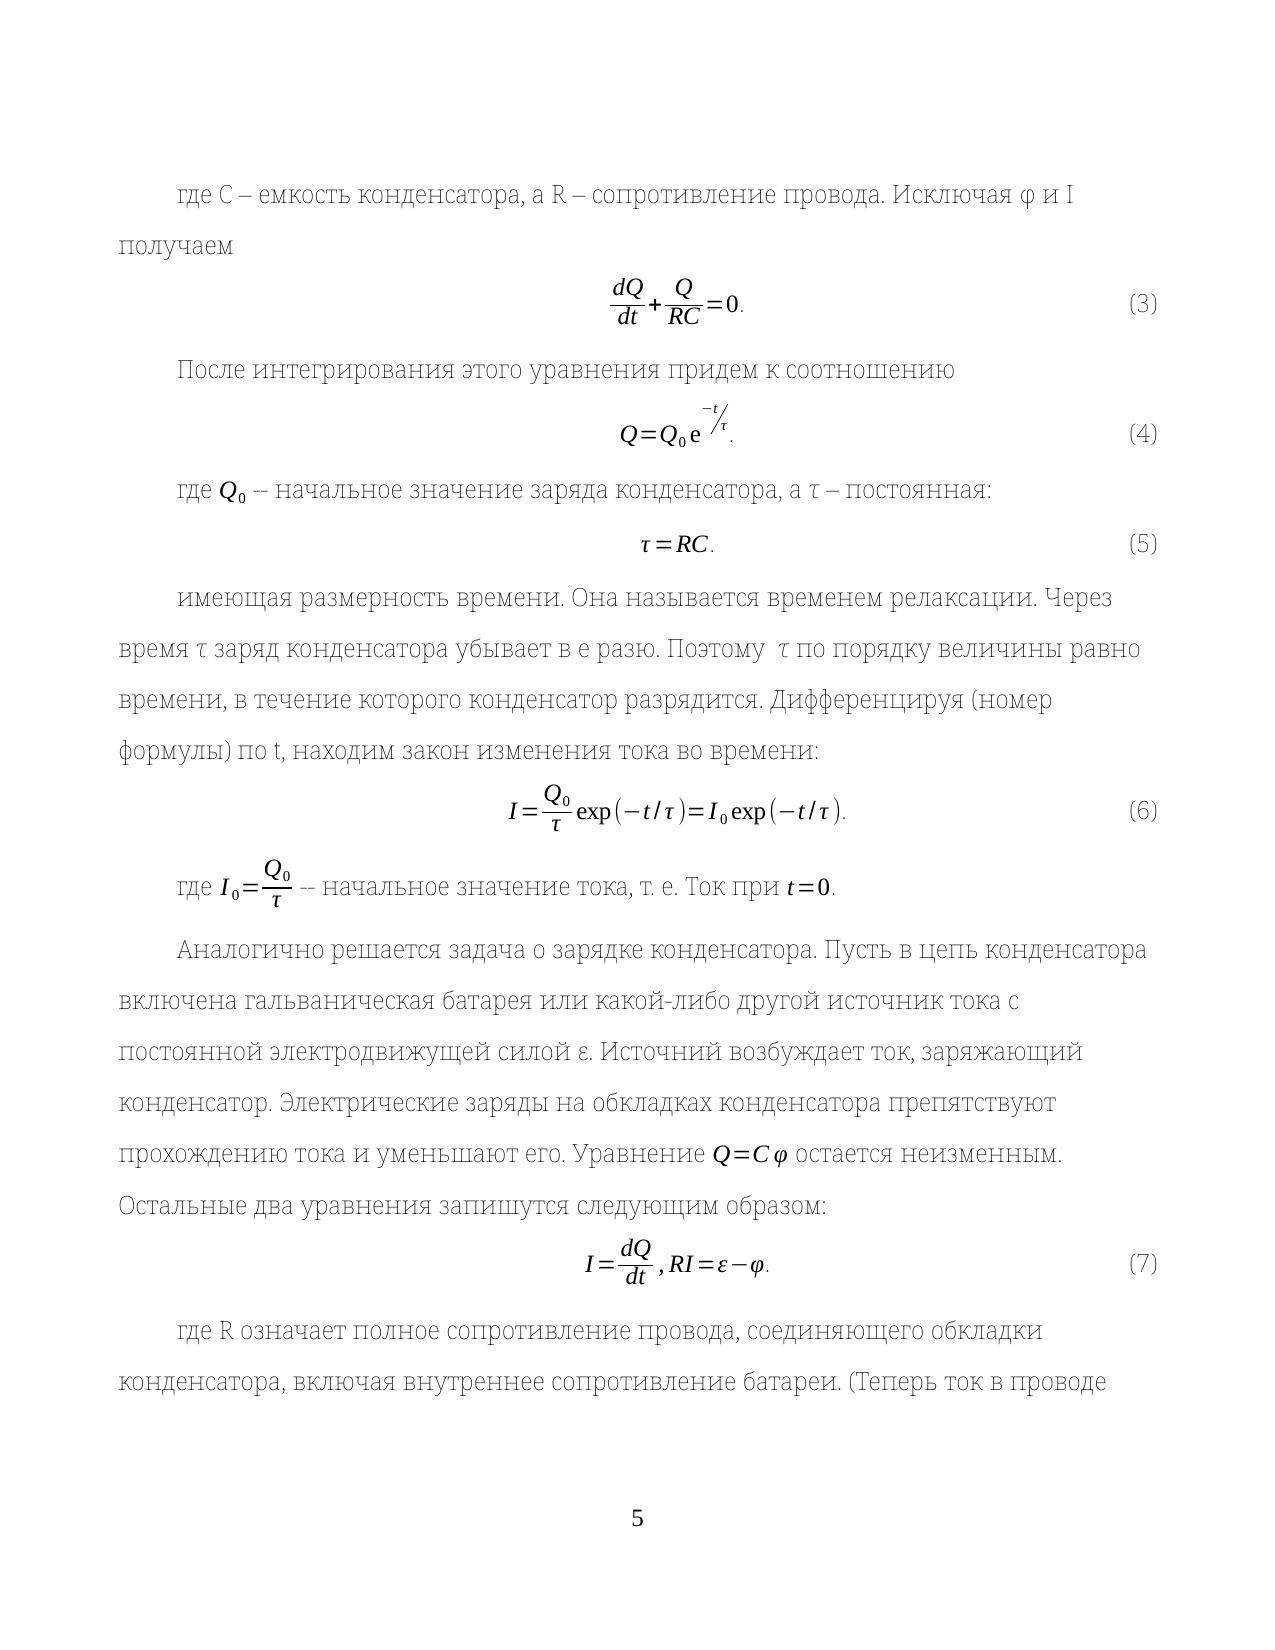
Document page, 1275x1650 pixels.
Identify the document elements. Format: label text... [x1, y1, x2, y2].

text . (3) [118, 278, 1157, 332]
text где -- начальное значение заряда конденсатора, а τ – постоянная: [118, 472, 1157, 508]
text где С – емкость конденсатора, а R – сопротивление провода. Исключая φ и I получаем [118, 176, 1157, 261]
text . (7) [118, 1239, 1157, 1293]
text . (6) [118, 784, 1157, 839]
text . (5) [118, 525, 1157, 560]
text Аналогично решается задача о зарядке конденсатора. Пусть в цепь конденсатора включена гальваническая батарея или какой-либо другой источник тока с постоянной электродвижущей силой ε. Источний возбуждает ток, заряжающий конденсатор. Электрические заряды на обкладках конденсатора препятствуют прохождению тока и уменьшают его. Уравнение остается неизменным. Остальные два уравнения запишутся следующим образом: [118, 932, 1157, 1222]
text где -- начальное значение тока, т. е. Ток при . [118, 859, 1157, 915]
text имеющая размерность времени. Она называется временем релаксации. Через время τ заряд конденсатора убывает в e разю. Поэтому τ по порядку величины равно времени, в течение которого конденсатор разрядится. Дифференцируя (номер формулы) по t, находим закон изменения тока во времени: [118, 579, 1157, 767]
text где R означает полное сопротивление провода, соединяющего обкладки конденсатора, включая внутреннее сопротивление батареи. (Теперь ток в проводе [118, 1312, 1157, 1397]
text После интегрирования этого уравнения придем к соотношению [118, 352, 1157, 386]
text . (4) [118, 403, 1157, 452]
